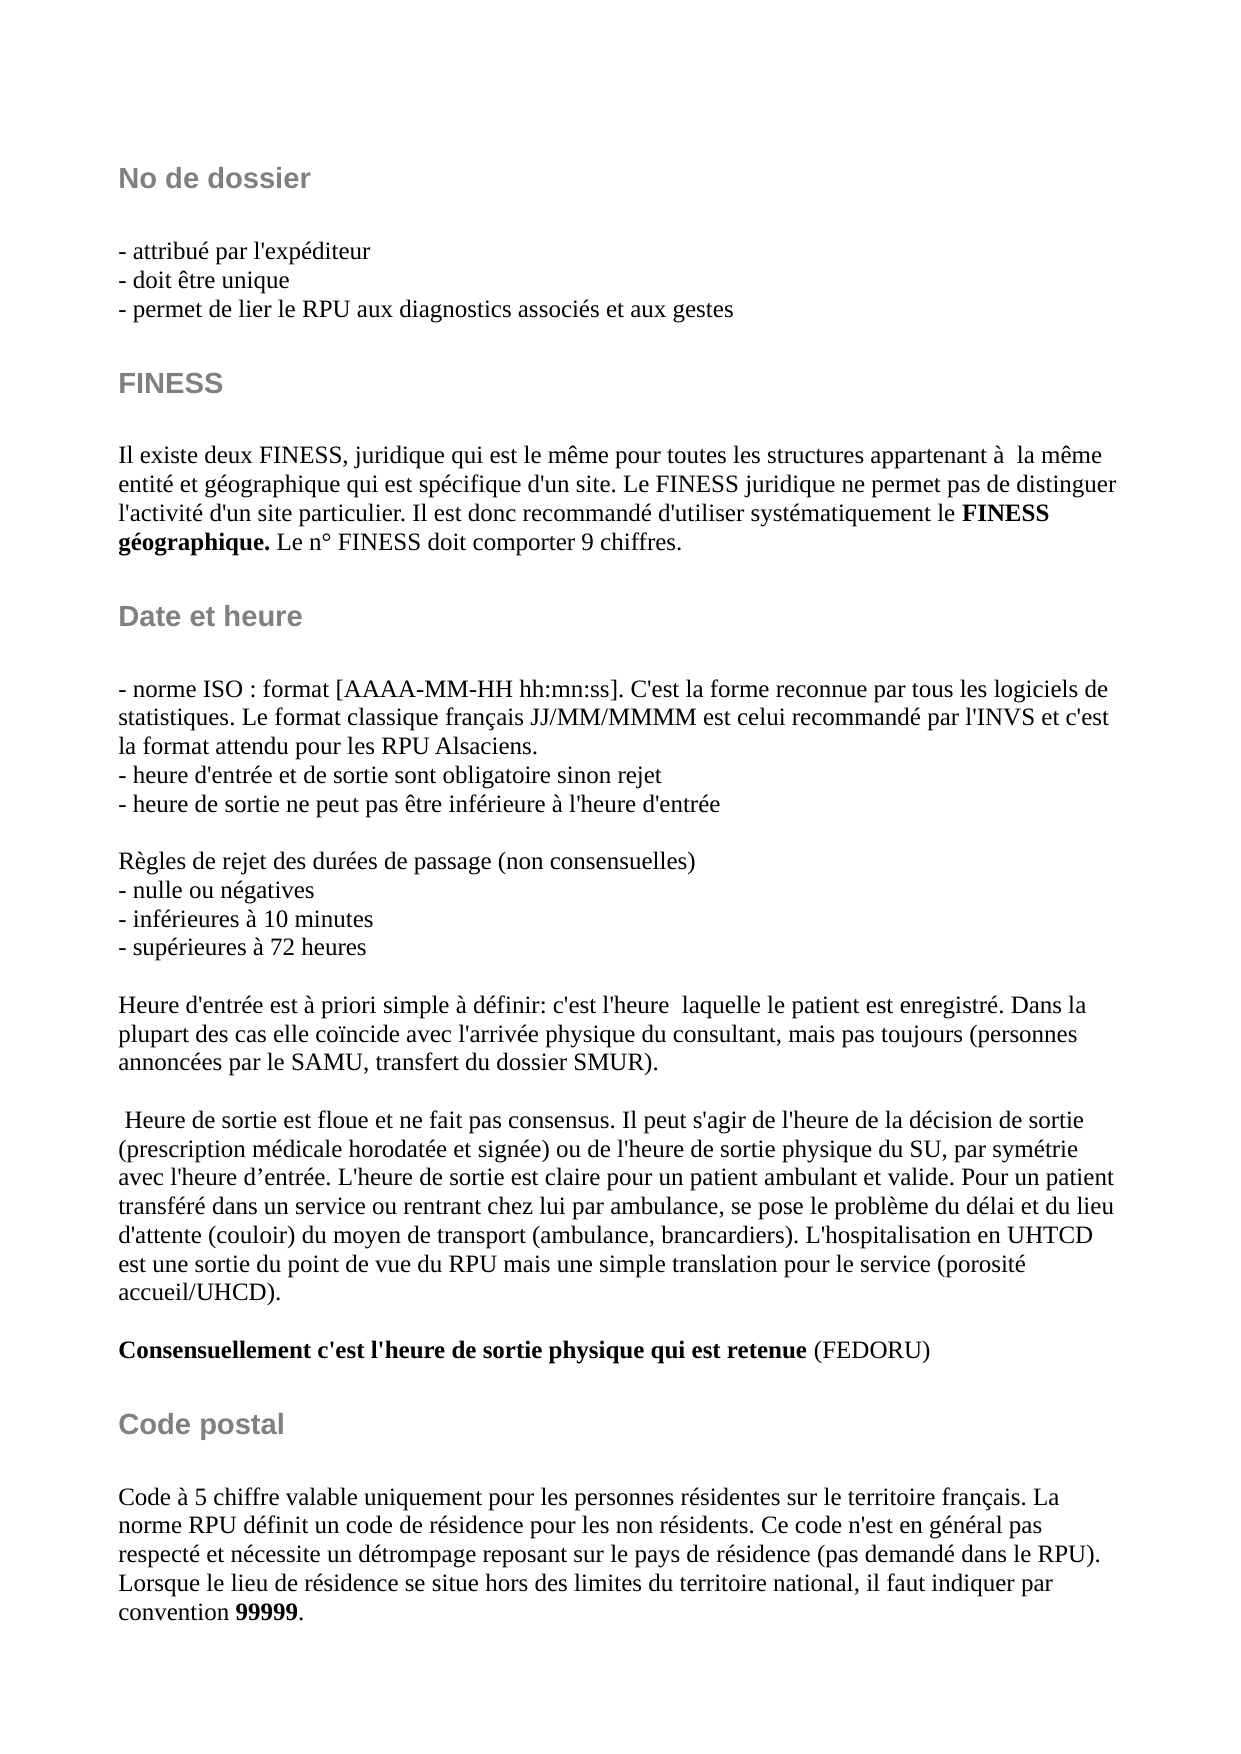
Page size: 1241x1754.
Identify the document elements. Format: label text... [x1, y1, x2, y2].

text - heure d'entrée et de sortie sont obligatoire sinon rejet [118, 760, 1122, 789]
text Consensuellement c'est l'heure de sortie physique qui est retenue (FEDORU) [118, 1335, 1122, 1364]
subtitle FINESS [118, 366, 1122, 399]
text Règles de rejet des durées de passage (non consensuelles) [118, 846, 1122, 875]
text - heure de sortie ne peut pas être inférieure à l'heure d'entrée [118, 789, 1122, 817]
text - permet de lier le RPU aux diagnostics associés et aux gestes [118, 294, 1122, 322]
subtitle No de dossier [118, 161, 1122, 195]
subtitle Date et heure [118, 599, 1122, 632]
text - inférieures à 10 minutes [118, 904, 1122, 932]
text - doit être unique [118, 265, 1122, 294]
text - norme ISO : format [AAAA-MM-HH hh:mn:ss]. C'est la forme reconnue par tous les logiciels de statistiques. Le format classique français JJ/MM/MMMM est celui recommandé par l'INVS et c'est la format attendu pour les RPU Alsaciens. [118, 674, 1122, 760]
text Code à 5 chiffre valable uniquement pour les personnes résidentes sur le territoire français. La norme RPU définit un code de résidence pour les non résidents. Ce code n'est en général pas respecté et nécessite un détrompage reposant sur le pays de résidence (pas demandé dans le RPU). [118, 1482, 1122, 1568]
text Lorsque le lieu de résidence se situe hors des limites du territoire national, il faut indiquer par convention 99999. [118, 1568, 1122, 1626]
text Heure d'entrée est à priori simple à définir: c'est l'heure laquelle le patient est enregistré. Dans la plupart des cas elle coïncide avec l'arrivée physique du consultant, mais pas toujours (personnes annoncées par le SAMU, transfert du dossier SMUR). [118, 990, 1122, 1076]
subtitle Code postal [118, 1407, 1122, 1441]
text - attribué par l'expéditeur [118, 236, 1122, 265]
text - supérieures à 72 heures [118, 932, 1122, 961]
text - nulle ou négatives [118, 875, 1122, 904]
text Heure de sortie est floue et ne fait pas consensus. Il peut s'agir de l'heure de la décision de sortie (prescription médicale horodatée et signée) ou de l'heure de sortie physique du SU, par symétrie avec l'heure d’entrée. L'heure de sortie est claire pour un patient ambulant et valide. Pour un patient transféré dans un service ou rentrant chez lui par ambulance, se pose le problème du délai et du lieu d'attente (couloir) du moyen de transport (ambulance, brancardiers). L'hospitalisation en UHTCD est une sortie du point de vue du RPU mais une simple translation pour le service (porosité accueil/UHCD). [118, 1105, 1122, 1306]
text Il existe deux FINESS, juridique qui est le même pour toutes les structures appartenant à la même entité et géographique qui est spécifique d'un site. Le FINESS juridique ne permet pas de distinguer l'activité d'un site particulier. Il est donc recommandé d'utiliser systématiquement le FINESS géographique. Le n° FINESS doit comporter 9 chiffres. [118, 441, 1122, 556]
